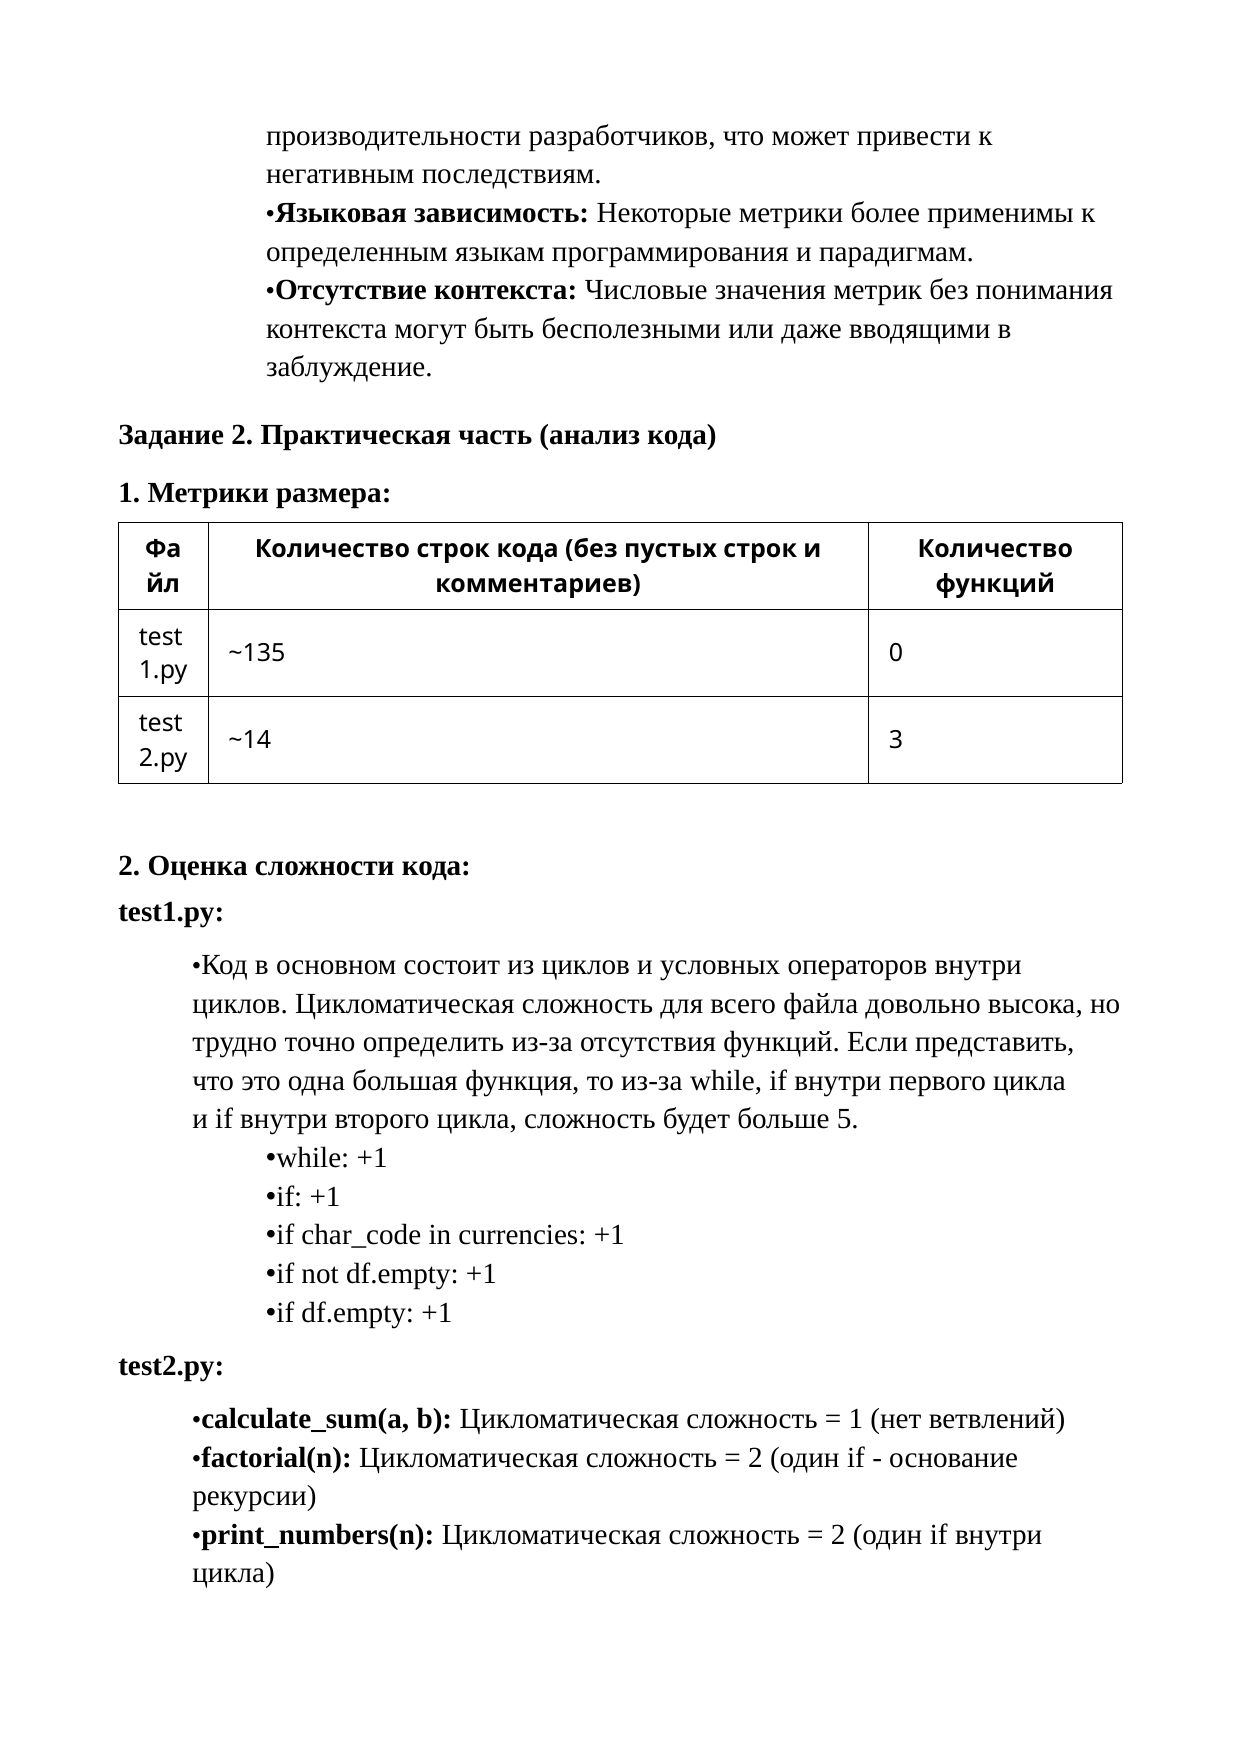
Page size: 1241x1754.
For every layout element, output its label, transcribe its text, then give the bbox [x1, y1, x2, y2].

table_header Количество строк кода (без пустых строк и комментариев) [209, 523, 868, 609]
list производительности разработчиков, что может привести к негативным последствиям. [118, 118, 1122, 190]
list Отсутствие контекста: Числовые значения метрик без понимания контекста могут быть бесполезными или даже вводящими в заблуждение. [118, 272, 1122, 383]
list if df.empty: +1 [118, 1295, 1122, 1328]
subtitle Задание 2. Практическая часть (анализ кода) [118, 417, 1122, 451]
list Код в основном состоит из циклов и условных операторов внутри циклов. Цикломатическая сложность для всего файла довольно высока, но трудно точно определить из-за отсутствия функций. Если представить, что это одна большая функция, то из-за while, if внутри первого цикла и if внутри второго цикла, сложность будет больше 5. [118, 947, 1122, 1135]
text test2.py: [118, 1348, 1122, 1382]
subtitle 1. Метрики размера: [118, 476, 1122, 509]
table_cell test2.py [119, 697, 208, 783]
list factorial(n): Цикломатическая сложность = 2 (один if - основание рекурсии) [118, 1440, 1122, 1512]
list if not df.empty: +1 [118, 1256, 1122, 1290]
list while: +1 [118, 1140, 1122, 1174]
table_cell ~135 [209, 610, 868, 696]
list calculate_sum(a, b): Цикломатическая сложность = 1 (нет ветвлений) [118, 1401, 1122, 1435]
list if: +1 [118, 1179, 1122, 1212]
table_cell ~14 [209, 697, 868, 783]
list if char_code in currencies: +1 [118, 1217, 1122, 1251]
table_header Файл [119, 523, 208, 609]
text test1.py: [118, 894, 1122, 928]
table_cell 0 [869, 610, 1122, 696]
table_header Количество функций [869, 523, 1122, 609]
table_cell test1.py [119, 610, 208, 696]
table_cell 3 [869, 697, 1122, 783]
list print_numbers(n): Цикломатическая сложность = 2 (один if внутри цикла) [118, 1517, 1122, 1589]
subtitle 2. Оценка сложности кода: [118, 848, 1122, 882]
list Языковая зависимость: Некоторые метрики более применимы к определенным языкам программирования и парадигмам. [118, 195, 1122, 267]
